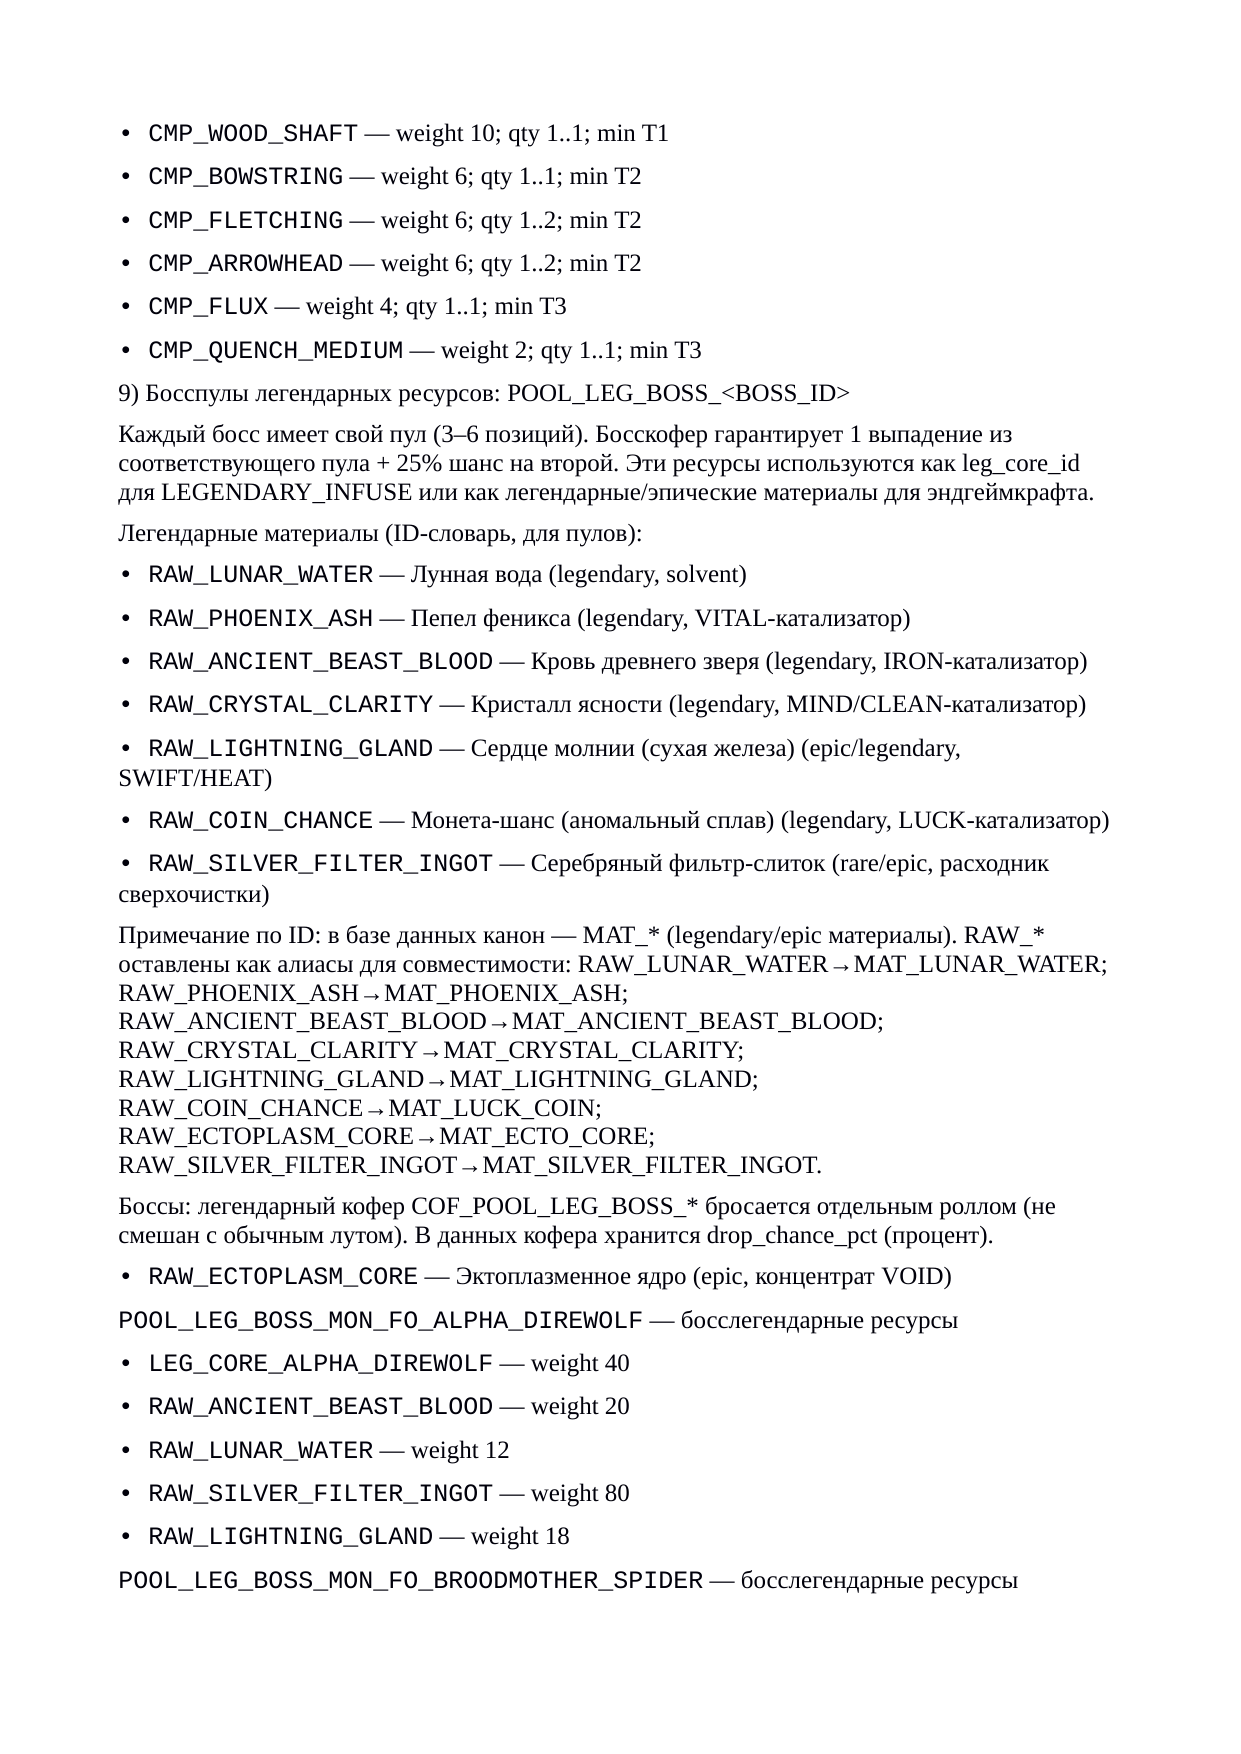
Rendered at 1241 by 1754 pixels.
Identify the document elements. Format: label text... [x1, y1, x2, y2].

text • RAW_LIGHTNING_GLAND — Сердце молнии (сухая железа) (epic/legendary, SWIFT/HEAT) [118, 733, 1122, 792]
text • RAW_ECTOPLASM_CORE — Эктоплазменное ядро (epic, концентрат VOID) [118, 1261, 1122, 1292]
text Боссы: легендарный кофер COF_POOL_LEG_BOSS_* бросается отдельным роллом (не смешан с обычным лутом). В данных кофера хранится drop_chance_pct (процент). [118, 1191, 1122, 1249]
text • RAW_LUNAR_WATER — Лунная вода (legendary, solvent) [118, 559, 1122, 590]
text • RAW_LUNAR_WATER — weight 12 [118, 1435, 1122, 1466]
text • LEG_CORE_ALPHA_DIREWOLF — weight 40 [118, 1348, 1122, 1379]
text • RAW_PHOENIX_ASH — Пепел феникса (legendary, VITAL-катализатор) [118, 603, 1122, 633]
text Каждый босс имеет свой пул (3–6 позиций). Босскофер гарантирует 1 выпадение из соответствующего пула + 25% шанс на второй. Эти ресурсы используются как leg_core_id для LEGENDARY_INFUSE или как легендарные/эпические материалы для эндгеймкрафта. [118, 419, 1122, 506]
text • CMP_FLETCHING — weight 6; qty 1..2; min T2 [118, 205, 1122, 236]
text Легендарные материалы (ID-словарь, для пулов): [118, 518, 1122, 547]
text POOL_LEG_BOSS_MON_FO_BROODMOTHER_SPIDER — босслегендарные ресурсы [118, 1565, 1122, 1596]
text • RAW_CRYSTAL_CLARITY — Кристалл ясности (legendary, MIND/CLEAN-катализатор) [118, 689, 1122, 720]
text • RAW_COIN_CHANCE — Монета-шанс (аномальный сплав) (legendary, LUCK-катализатор) [118, 805, 1122, 836]
text Примечание по ID: в базе данных канон — MAT_* (legendary/epic материалы). RAW_* оставлены как алиасы для совместимости: RAW_LUNAR_WATER→MAT_LUNAR_WATER; RAW_PHOENIX_ASH→MAT_PHOENIX_ASH; RAW_ANCIENT_BEAST_BLOOD→MAT_ANCIENT_BEAST_BLOOD; RAW_CRYSTAL_CLARITY→MAT_CRYSTAL_CLARITY; RAW_LIGHTNING_GLAND→MAT_LIGHTNING_GLAND; RAW_COIN_CHANCE→MAT_LUCK_COIN; RAW_ECTOPLASM_CORE→MAT_ECTO_CORE; RAW_SILVER_FILTER_INGOT→MAT_SILVER_FILTER_INGOT. [118, 920, 1122, 1179]
text • CMP_BOWSTRING — weight 6; qty 1..1; min T2 [118, 161, 1122, 192]
text POOL_LEG_BOSS_MON_FO_ALPHA_DIREWOLF — босслегендарные ресурсы [118, 1305, 1122, 1336]
text • CMP_QUENCH_MEDIUM — weight 2; qty 1..1; min T3 [118, 335, 1122, 366]
text 9) Босспулы легендарных ресурсов: POOL_LEG_BOSS_<BOSS_ID> [118, 378, 1122, 407]
text • CMP_FLUX — weight 4; qty 1..1; min T3 [118, 291, 1122, 322]
text • RAW_ANCIENT_BEAST_BLOOD — weight 20 [118, 1391, 1122, 1422]
text • RAW_ANCIENT_BEAST_BLOOD — Кровь древнего зверя (legendary, IRON-катализатор) [118, 646, 1122, 677]
text • RAW_SILVER_FILTER_INGOT — weight 80 [118, 1478, 1122, 1509]
text • CMP_ARROWHEAD — weight 6; qty 1..2; min T2 [118, 248, 1122, 279]
text • RAW_SILVER_FILTER_INGOT — Серебряный фильтр-слиток (rare/epic, расходник сверхочистки) [118, 848, 1122, 908]
text • CMP_WOOD_SHAFT — weight 10; qty 1..1; min T1 [118, 118, 1122, 149]
text • RAW_LIGHTNING_GLAND — weight 18 [118, 1521, 1122, 1552]
